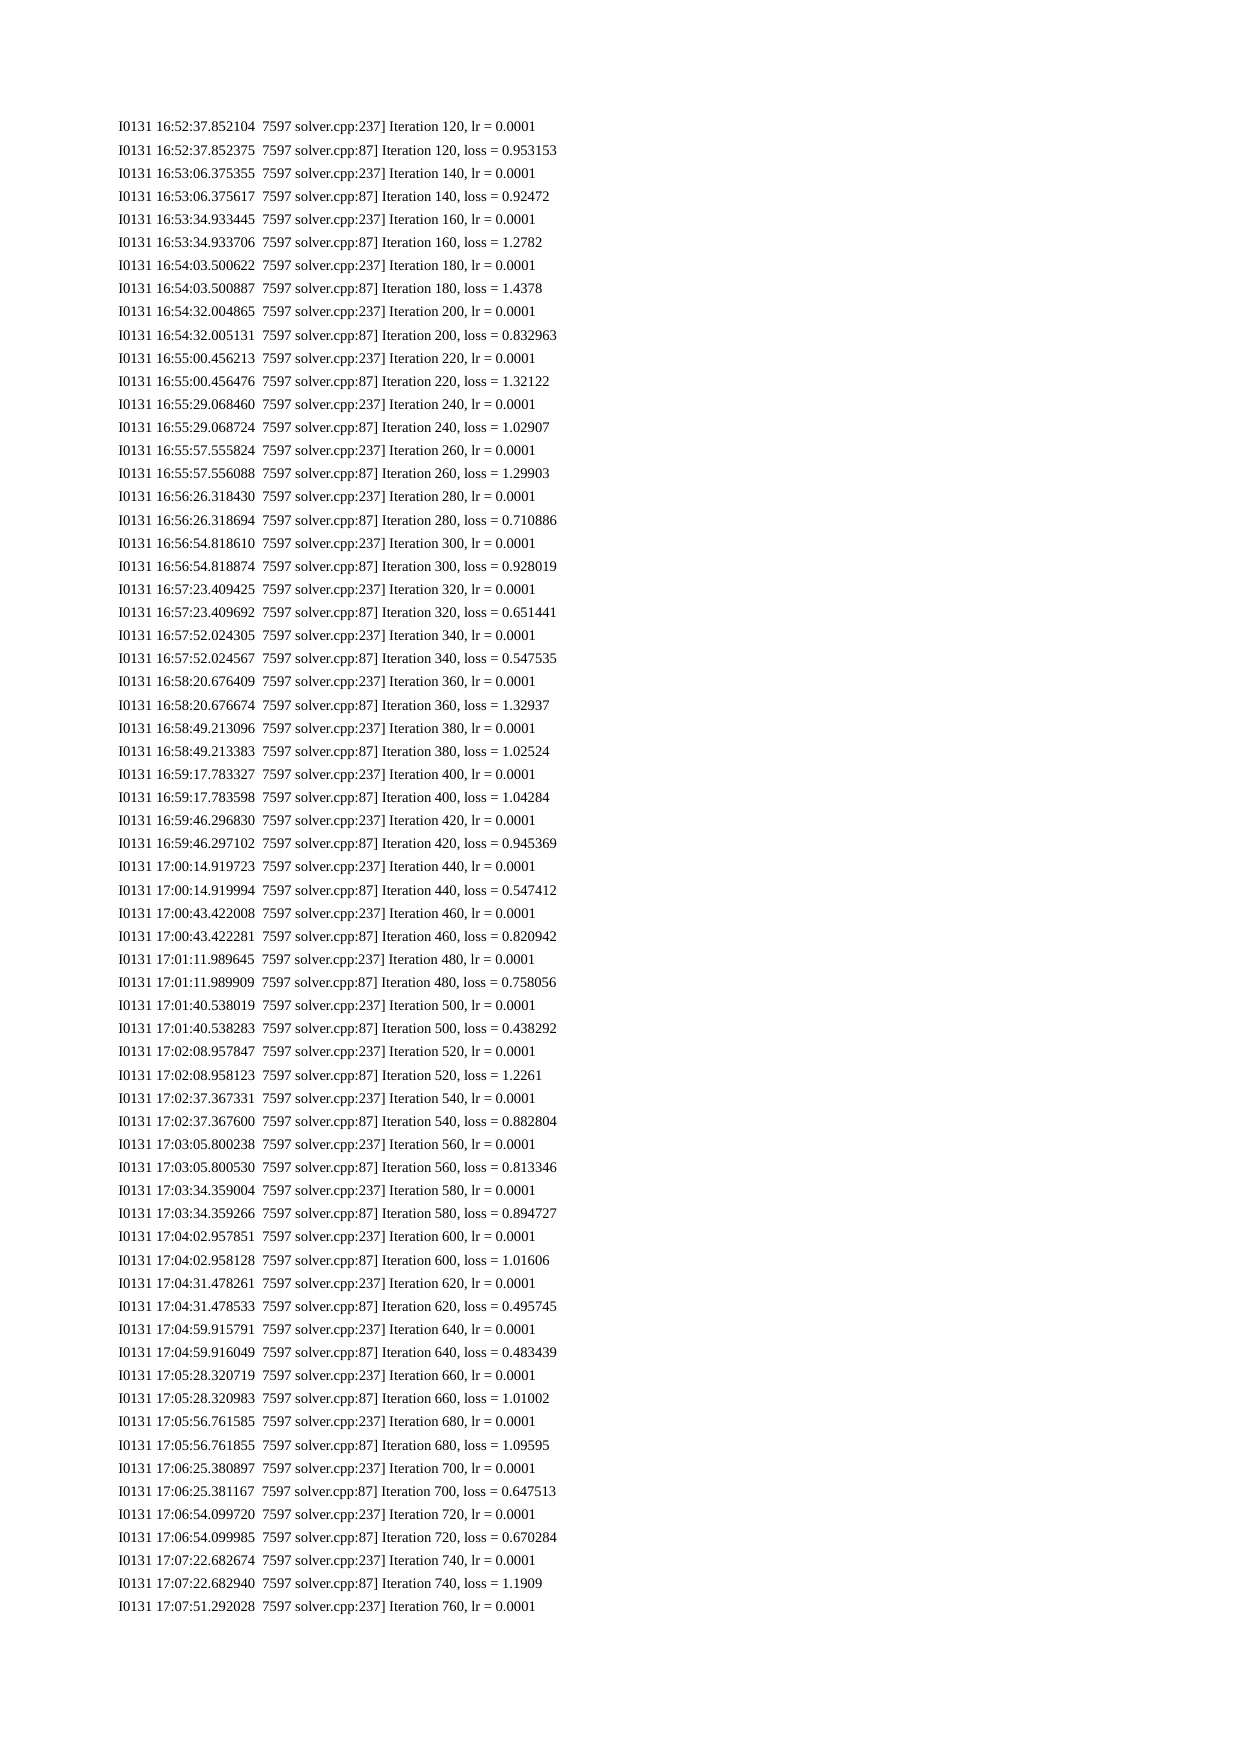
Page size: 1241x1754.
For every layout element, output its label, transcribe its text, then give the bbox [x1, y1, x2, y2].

text I0131 16:56:26.318694 7597 solver.cpp:87] Iteration 280, loss = 0.710886 [118, 511, 1122, 528]
text I0131 17:07:22.682940 7597 solver.cpp:87] Iteration 740, loss = 1.1909 [118, 1575, 1122, 1592]
text I0131 16:55:29.068724 7597 solver.cpp:87] Iteration 240, loss = 1.02907 [118, 419, 1122, 436]
text I0131 17:00:14.919723 7597 solver.cpp:237] Iteration 440, lr = 0.0001 [118, 858, 1122, 875]
text I0131 17:01:40.538283 7597 solver.cpp:87] Iteration 500, loss = 0.438292 [118, 1020, 1122, 1037]
text I0131 16:52:37.852375 7597 solver.cpp:87] Iteration 120, loss = 0.953153 [118, 141, 1122, 158]
text I0131 16:54:03.500887 7597 solver.cpp:87] Iteration 180, loss = 1.4378 [118, 280, 1122, 297]
text I0131 17:04:02.958128 7597 solver.cpp:87] Iteration 600, loss = 1.01606 [118, 1251, 1122, 1268]
text I0131 16:55:00.456476 7597 solver.cpp:87] Iteration 220, loss = 1.32122 [118, 372, 1122, 389]
text I0131 17:06:54.099985 7597 solver.cpp:87] Iteration 720, loss = 0.670284 [118, 1529, 1122, 1546]
text I0131 17:05:28.320983 7597 solver.cpp:87] Iteration 660, loss = 1.01002 [118, 1390, 1122, 1407]
text I0131 17:04:02.957851 7597 solver.cpp:237] Iteration 600, lr = 0.0001 [118, 1228, 1122, 1245]
text I0131 17:06:25.381167 7597 solver.cpp:87] Iteration 700, loss = 0.647513 [118, 1482, 1122, 1499]
text I0131 17:06:54.099720 7597 solver.cpp:237] Iteration 720, lr = 0.0001 [118, 1506, 1122, 1522]
text I0131 17:02:37.367331 7597 solver.cpp:237] Iteration 540, lr = 0.0001 [118, 1089, 1122, 1106]
text I0131 17:04:59.915791 7597 solver.cpp:237] Iteration 640, lr = 0.0001 [118, 1321, 1122, 1337]
text I0131 16:53:06.375617 7597 solver.cpp:87] Iteration 140, loss = 0.92472 [118, 187, 1122, 204]
text I0131 17:05:28.320719 7597 solver.cpp:237] Iteration 660, lr = 0.0001 [118, 1367, 1122, 1384]
text I0131 17:05:56.761585 7597 solver.cpp:237] Iteration 680, lr = 0.0001 [118, 1413, 1122, 1430]
text I0131 16:58:49.213383 7597 solver.cpp:87] Iteration 380, loss = 1.02524 [118, 742, 1122, 759]
text I0131 16:53:34.933445 7597 solver.cpp:237] Iteration 160, lr = 0.0001 [118, 211, 1122, 227]
text I0131 16:55:29.068460 7597 solver.cpp:237] Iteration 240, lr = 0.0001 [118, 396, 1122, 412]
text I0131 16:54:32.005131 7597 solver.cpp:87] Iteration 200, loss = 0.832963 [118, 326, 1122, 343]
text I0131 17:04:59.916049 7597 solver.cpp:87] Iteration 640, loss = 0.483439 [118, 1344, 1122, 1361]
text I0131 17:07:22.682674 7597 solver.cpp:237] Iteration 740, lr = 0.0001 [118, 1552, 1122, 1569]
text I0131 17:04:31.478533 7597 solver.cpp:87] Iteration 620, loss = 0.495745 [118, 1297, 1122, 1314]
text I0131 17:01:11.989645 7597 solver.cpp:237] Iteration 480, lr = 0.0001 [118, 951, 1122, 967]
text I0131 17:01:11.989909 7597 solver.cpp:87] Iteration 480, loss = 0.758056 [118, 974, 1122, 991]
text I0131 17:06:25.380897 7597 solver.cpp:237] Iteration 700, lr = 0.0001 [118, 1459, 1122, 1476]
text I0131 16:54:32.004865 7597 solver.cpp:237] Iteration 200, lr = 0.0001 [118, 303, 1122, 320]
text I0131 16:58:20.676409 7597 solver.cpp:237] Iteration 360, lr = 0.0001 [118, 673, 1122, 690]
text I0131 17:03:05.800530 7597 solver.cpp:87] Iteration 560, loss = 0.813346 [118, 1159, 1122, 1176]
text I0131 16:59:17.783598 7597 solver.cpp:87] Iteration 400, loss = 1.04284 [118, 789, 1122, 806]
text I0131 16:54:03.500622 7597 solver.cpp:237] Iteration 180, lr = 0.0001 [118, 257, 1122, 274]
text I0131 16:56:26.318430 7597 solver.cpp:237] Iteration 280, lr = 0.0001 [118, 488, 1122, 505]
text I0131 17:03:34.359004 7597 solver.cpp:237] Iteration 580, lr = 0.0001 [118, 1182, 1122, 1199]
text I0131 16:57:23.409425 7597 solver.cpp:237] Iteration 320, lr = 0.0001 [118, 581, 1122, 597]
text I0131 17:02:08.957847 7597 solver.cpp:237] Iteration 520, lr = 0.0001 [118, 1043, 1122, 1060]
text I0131 17:03:05.800238 7597 solver.cpp:237] Iteration 560, lr = 0.0001 [118, 1136, 1122, 1152]
text I0131 16:52:37.852104 7597 solver.cpp:237] Iteration 120, lr = 0.0001 [118, 118, 1122, 135]
text I0131 16:58:20.676674 7597 solver.cpp:87] Iteration 360, loss = 1.32937 [118, 696, 1122, 713]
text I0131 17:01:40.538019 7597 solver.cpp:237] Iteration 500, lr = 0.0001 [118, 997, 1122, 1014]
text I0131 17:05:56.761855 7597 solver.cpp:87] Iteration 680, loss = 1.09595 [118, 1436, 1122, 1453]
text I0131 17:07:51.292028 7597 solver.cpp:237] Iteration 760, lr = 0.0001 [118, 1598, 1122, 1615]
text I0131 17:00:43.422008 7597 solver.cpp:237] Iteration 460, lr = 0.0001 [118, 904, 1122, 921]
text I0131 17:04:31.478261 7597 solver.cpp:237] Iteration 620, lr = 0.0001 [118, 1274, 1122, 1291]
text I0131 16:59:46.296830 7597 solver.cpp:237] Iteration 420, lr = 0.0001 [118, 812, 1122, 829]
text I0131 16:56:54.818874 7597 solver.cpp:87] Iteration 300, loss = 0.928019 [118, 557, 1122, 574]
text I0131 16:55:57.555824 7597 solver.cpp:237] Iteration 260, lr = 0.0001 [118, 442, 1122, 459]
text I0131 16:57:52.024305 7597 solver.cpp:237] Iteration 340, lr = 0.0001 [118, 627, 1122, 644]
text I0131 16:53:06.375355 7597 solver.cpp:237] Iteration 140, lr = 0.0001 [118, 164, 1122, 181]
text I0131 16:57:52.024567 7597 solver.cpp:87] Iteration 340, loss = 0.547535 [118, 650, 1122, 667]
text I0131 17:00:14.919994 7597 solver.cpp:87] Iteration 440, loss = 0.547412 [118, 881, 1122, 898]
text I0131 17:00:43.422281 7597 solver.cpp:87] Iteration 460, loss = 0.820942 [118, 927, 1122, 944]
text I0131 16:55:00.456213 7597 solver.cpp:237] Iteration 220, lr = 0.0001 [118, 349, 1122, 366]
text I0131 16:59:46.297102 7597 solver.cpp:87] Iteration 420, loss = 0.945369 [118, 835, 1122, 852]
text I0131 17:02:08.958123 7597 solver.cpp:87] Iteration 520, loss = 1.2261 [118, 1066, 1122, 1083]
text I0131 16:56:54.818610 7597 solver.cpp:237] Iteration 300, lr = 0.0001 [118, 534, 1122, 551]
text I0131 17:02:37.367600 7597 solver.cpp:87] Iteration 540, loss = 0.882804 [118, 1112, 1122, 1129]
text I0131 16:53:34.933706 7597 solver.cpp:87] Iteration 160, loss = 1.2782 [118, 234, 1122, 251]
text I0131 16:58:49.213096 7597 solver.cpp:237] Iteration 380, lr = 0.0001 [118, 719, 1122, 736]
text I0131 16:59:17.783327 7597 solver.cpp:237] Iteration 400, lr = 0.0001 [118, 766, 1122, 782]
text I0131 16:55:57.556088 7597 solver.cpp:87] Iteration 260, loss = 1.29903 [118, 465, 1122, 482]
text I0131 16:57:23.409692 7597 solver.cpp:87] Iteration 320, loss = 0.651441 [118, 604, 1122, 621]
text I0131 17:03:34.359266 7597 solver.cpp:87] Iteration 580, loss = 0.894727 [118, 1205, 1122, 1222]
